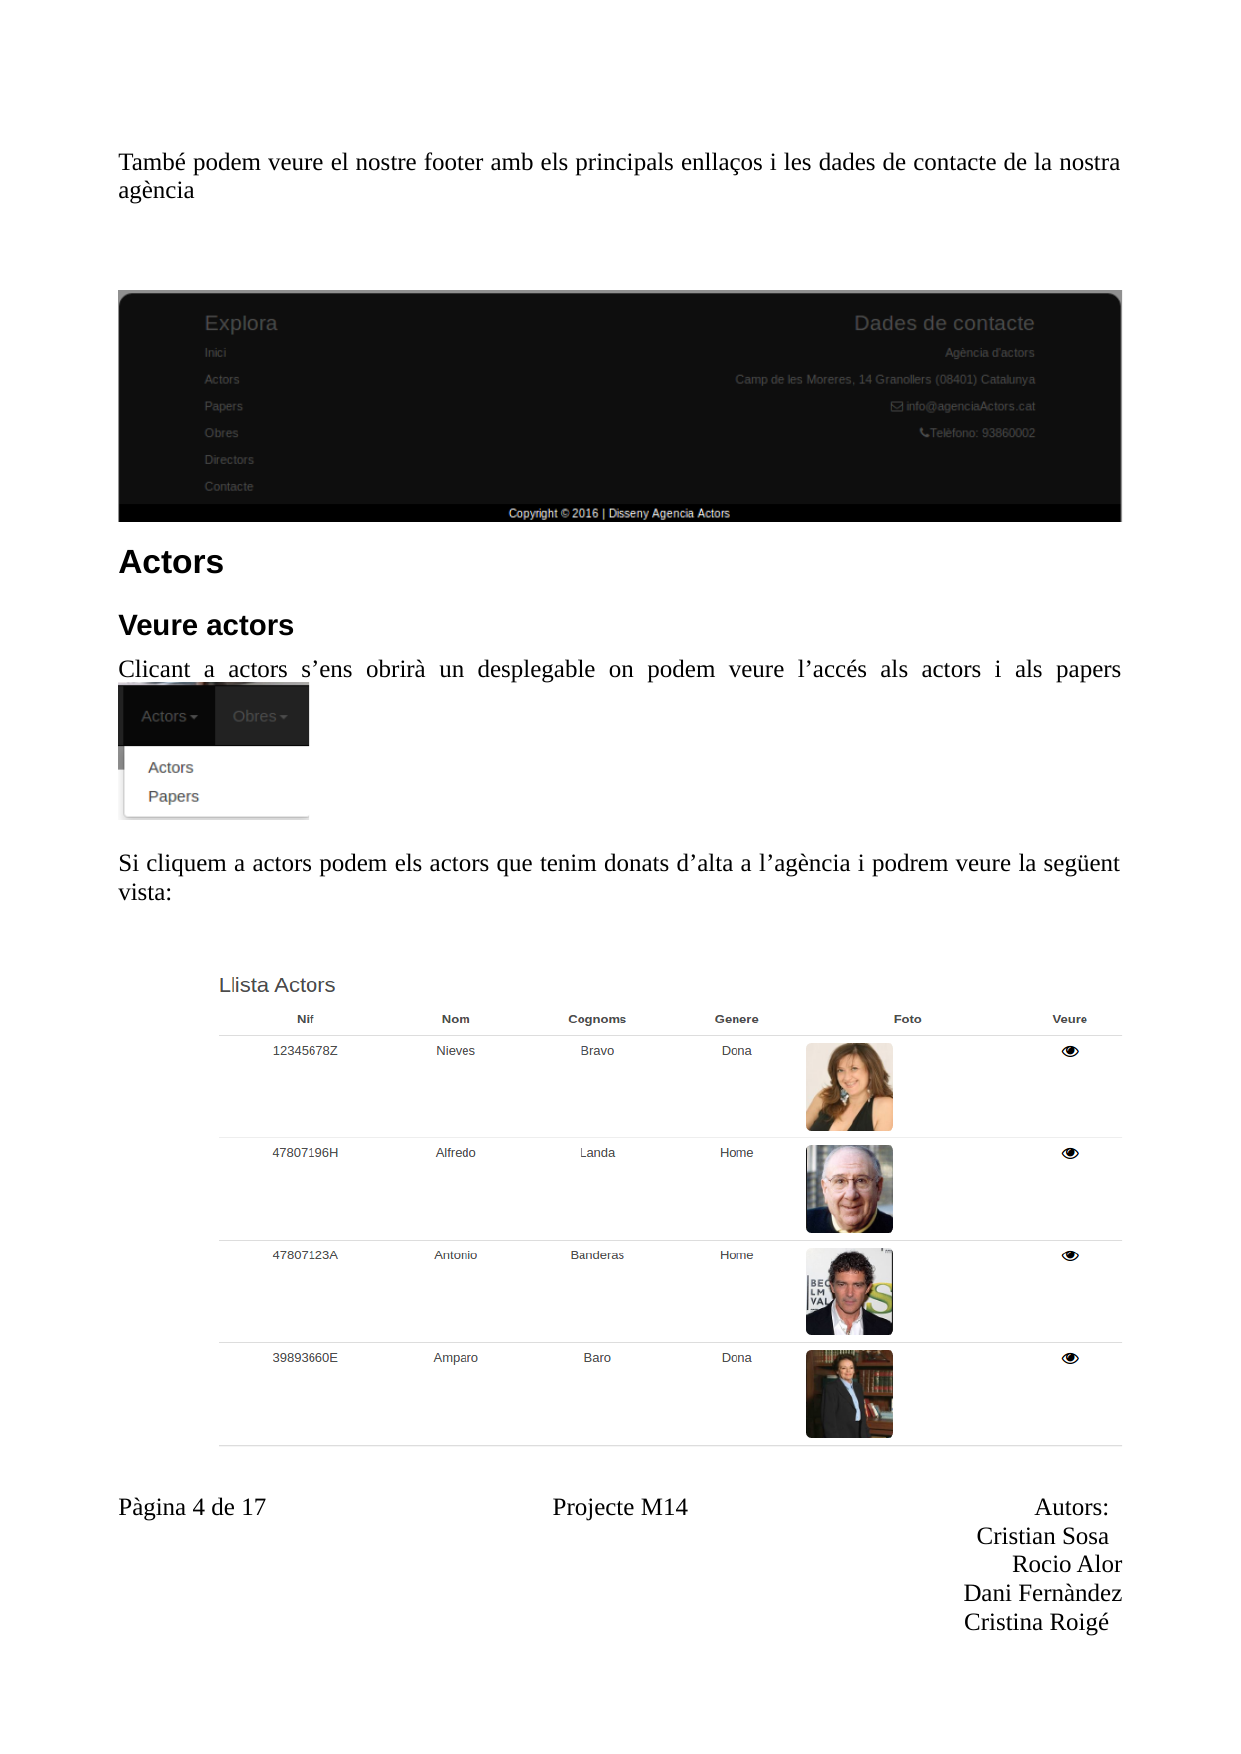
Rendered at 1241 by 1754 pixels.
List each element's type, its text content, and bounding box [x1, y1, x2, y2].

subtitle Veure actors [118, 608, 1122, 642]
text Clicant a actors s’ens obrirà un desplegable on podem veure l’accés als actors i als papers [118, 654, 1122, 819]
text També podem veure el nostre footer amb els principals enllaços i les dades de contacte de la nostra agència [118, 147, 1122, 204]
picture [118, 905, 1123, 1447]
subtitle Actors [118, 542, 1122, 581]
picture [118, 290, 1123, 522]
text Si cliquem a actors podem els actors que tenim donats d’alta a l’agència i podrem veure la següent vista: [118, 848, 1122, 905]
picture [118, 682, 310, 820]
